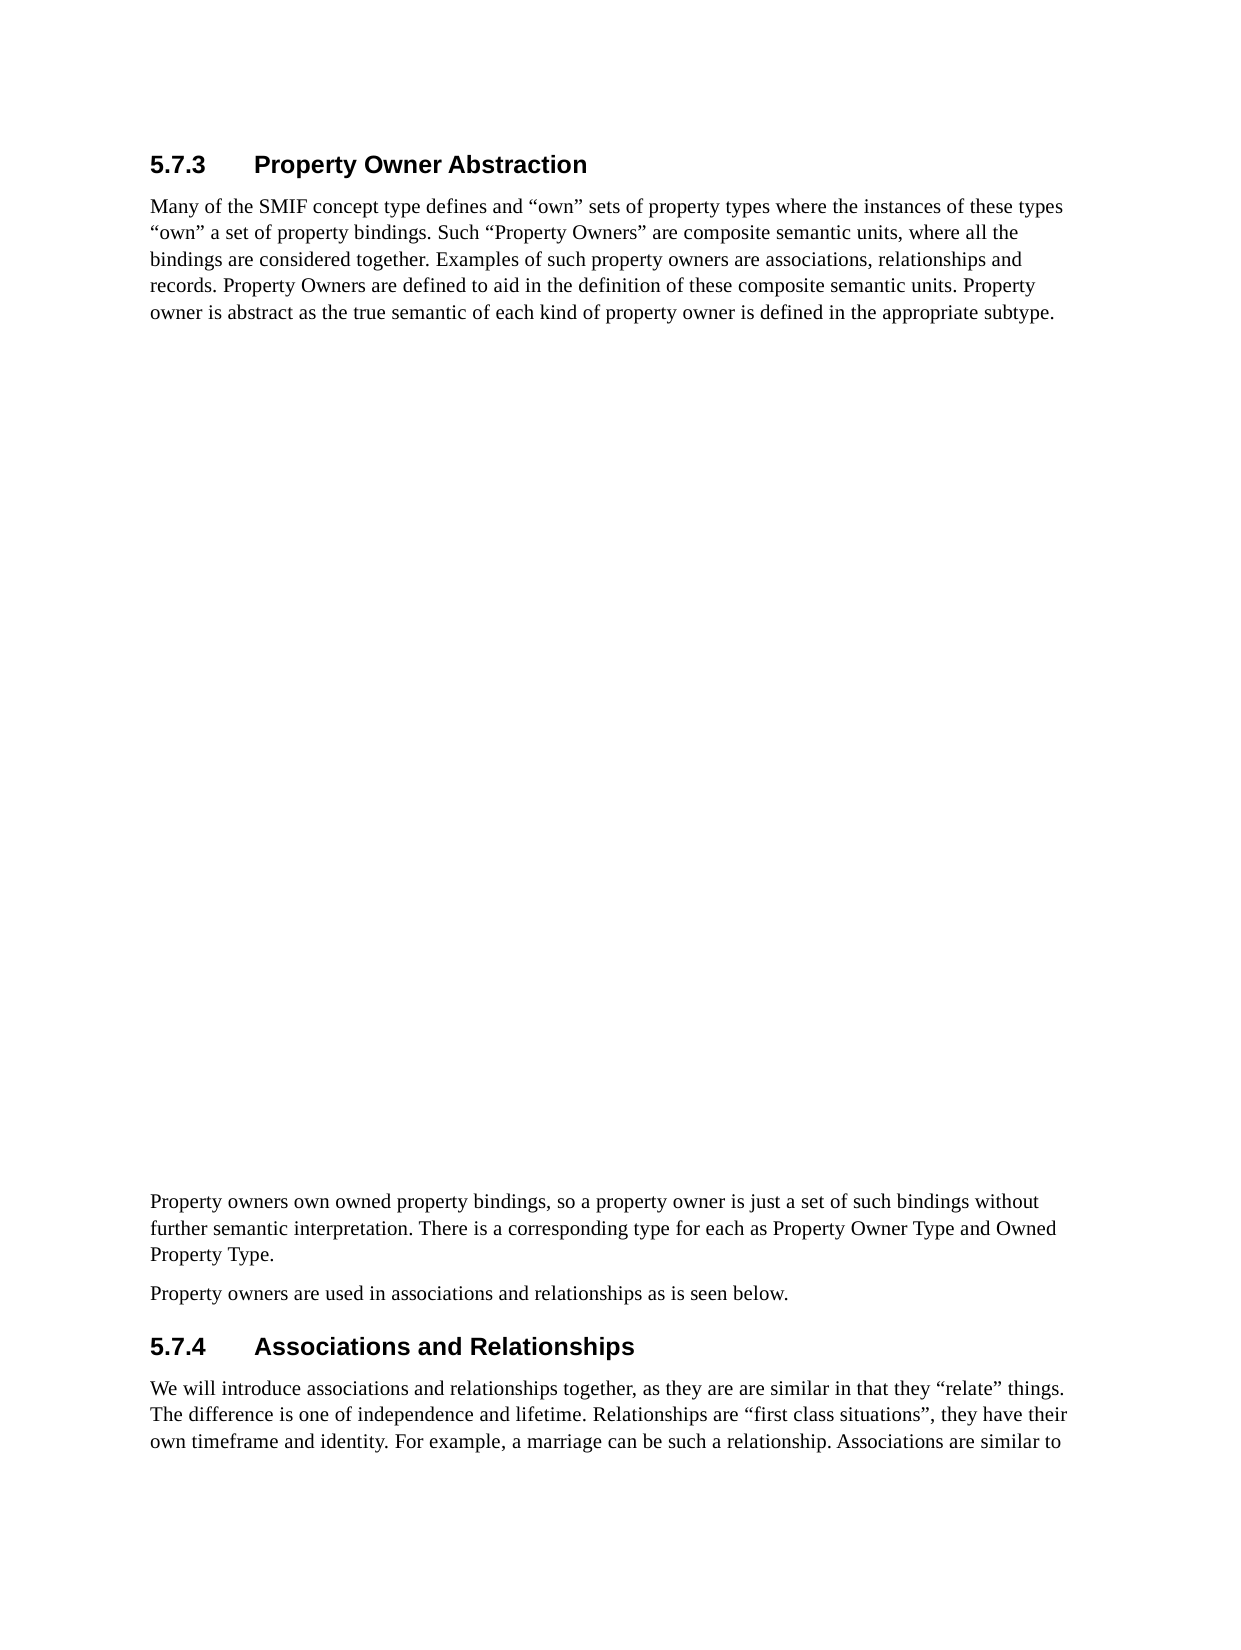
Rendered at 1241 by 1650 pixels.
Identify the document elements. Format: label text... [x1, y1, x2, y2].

text Property owners own owned property bindings, so a property owner is just a set of such bindings without further semantic interpretation. There is a corresponding type for each as Property Owner Type and Owned Property Type. [150, 338, 1090, 1266]
subtitle Associations and Relationships [150, 1332, 1090, 1361]
subtitle Property Owner Abstraction [150, 150, 1090, 179]
text Property owners are used in associations and relationships as is seen below. [150, 1280, 1090, 1304]
text Many of the SMIF concept type defines and “own” sets of property types where the instances of these types “own” a set of property bindings. Such “Property Owners” are composite semantic units, where all the bindings are considered together. Examples of such property owners are associations, relationships and records. Property Owners are defined to aid in the definition of these composite semantic units. Property owner is abstract as the true semantic of each kind of property owner is defined in the appropriate subtype. [150, 194, 1090, 323]
text We will introduce associations and relationships together, as they are are similar in that they “relate” things. The difference is one of independence and lifetime. Relationships are “first class situations”, they have their own timeframe and identity. For example, a marriage can be such a relationship. Associations are similar to [150, 1376, 1090, 1453]
